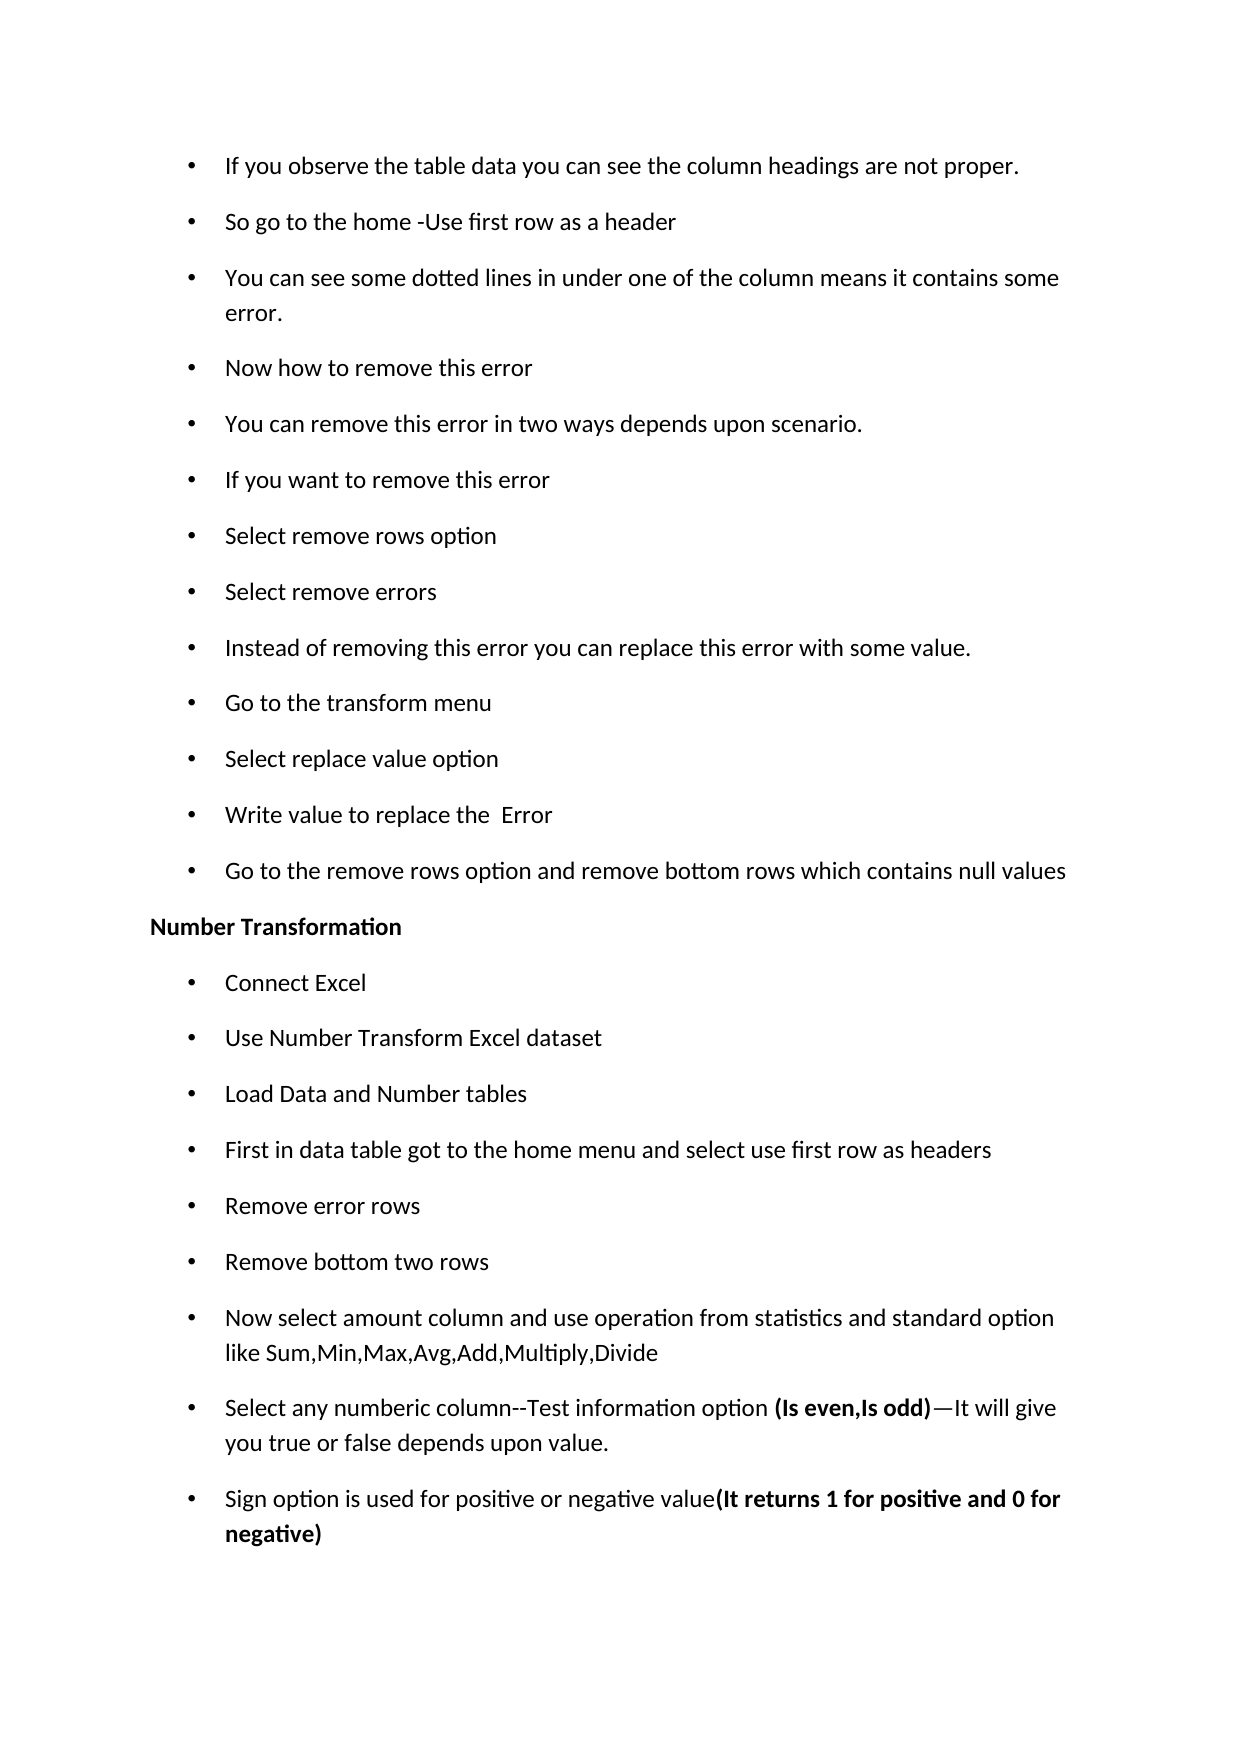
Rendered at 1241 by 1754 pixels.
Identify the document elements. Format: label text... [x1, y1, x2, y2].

list Remove bottom two rows [187, 1246, 1090, 1276]
list If you observe the table data you can see the column headings are not proper. [187, 150, 1090, 181]
list Go to the remove rows option and remove bottom rows which contains null values [187, 855, 1090, 886]
list Select remove errors [187, 576, 1090, 606]
list You can remove this error in two ways depends upon scenario. [187, 408, 1090, 439]
list If you want to remove this error [187, 464, 1090, 495]
list Write value to replace the Error [187, 799, 1090, 830]
list First in data table got to the home menu and select use first row as headers [187, 1134, 1090, 1165]
list Select any numberic column--Test information option (Is even,Is odd)—It will give you true or false depends upon value. [187, 1392, 1090, 1458]
list So go to the home -Use first row as a header [187, 206, 1090, 236]
list Select replace value option [187, 743, 1090, 774]
list Use Number Transform Excel dataset [187, 1022, 1090, 1053]
list Now select amount column and use operation from statistics and standard option like Sum,Min,Max,Avg,Add,Multiply,Divide [187, 1302, 1090, 1367]
list Connect Excel [187, 967, 1090, 997]
list Sign option is used for positive or negative value(It returns 1 for positive and 0 for negative) [187, 1483, 1090, 1549]
list You can see some dotted lines in under one of the column means it contains some error. [187, 262, 1090, 327]
list Remove error rows [187, 1190, 1090, 1221]
list Select remove rows option [187, 520, 1090, 551]
text Number Transformation [150, 911, 1090, 941]
list Instead of removing this error you can replace this error with some value. [187, 632, 1090, 662]
list Load Data and Number tables [187, 1078, 1090, 1109]
list Now how to remove this error [187, 352, 1090, 383]
list Go to the transform menu [187, 687, 1090, 718]
